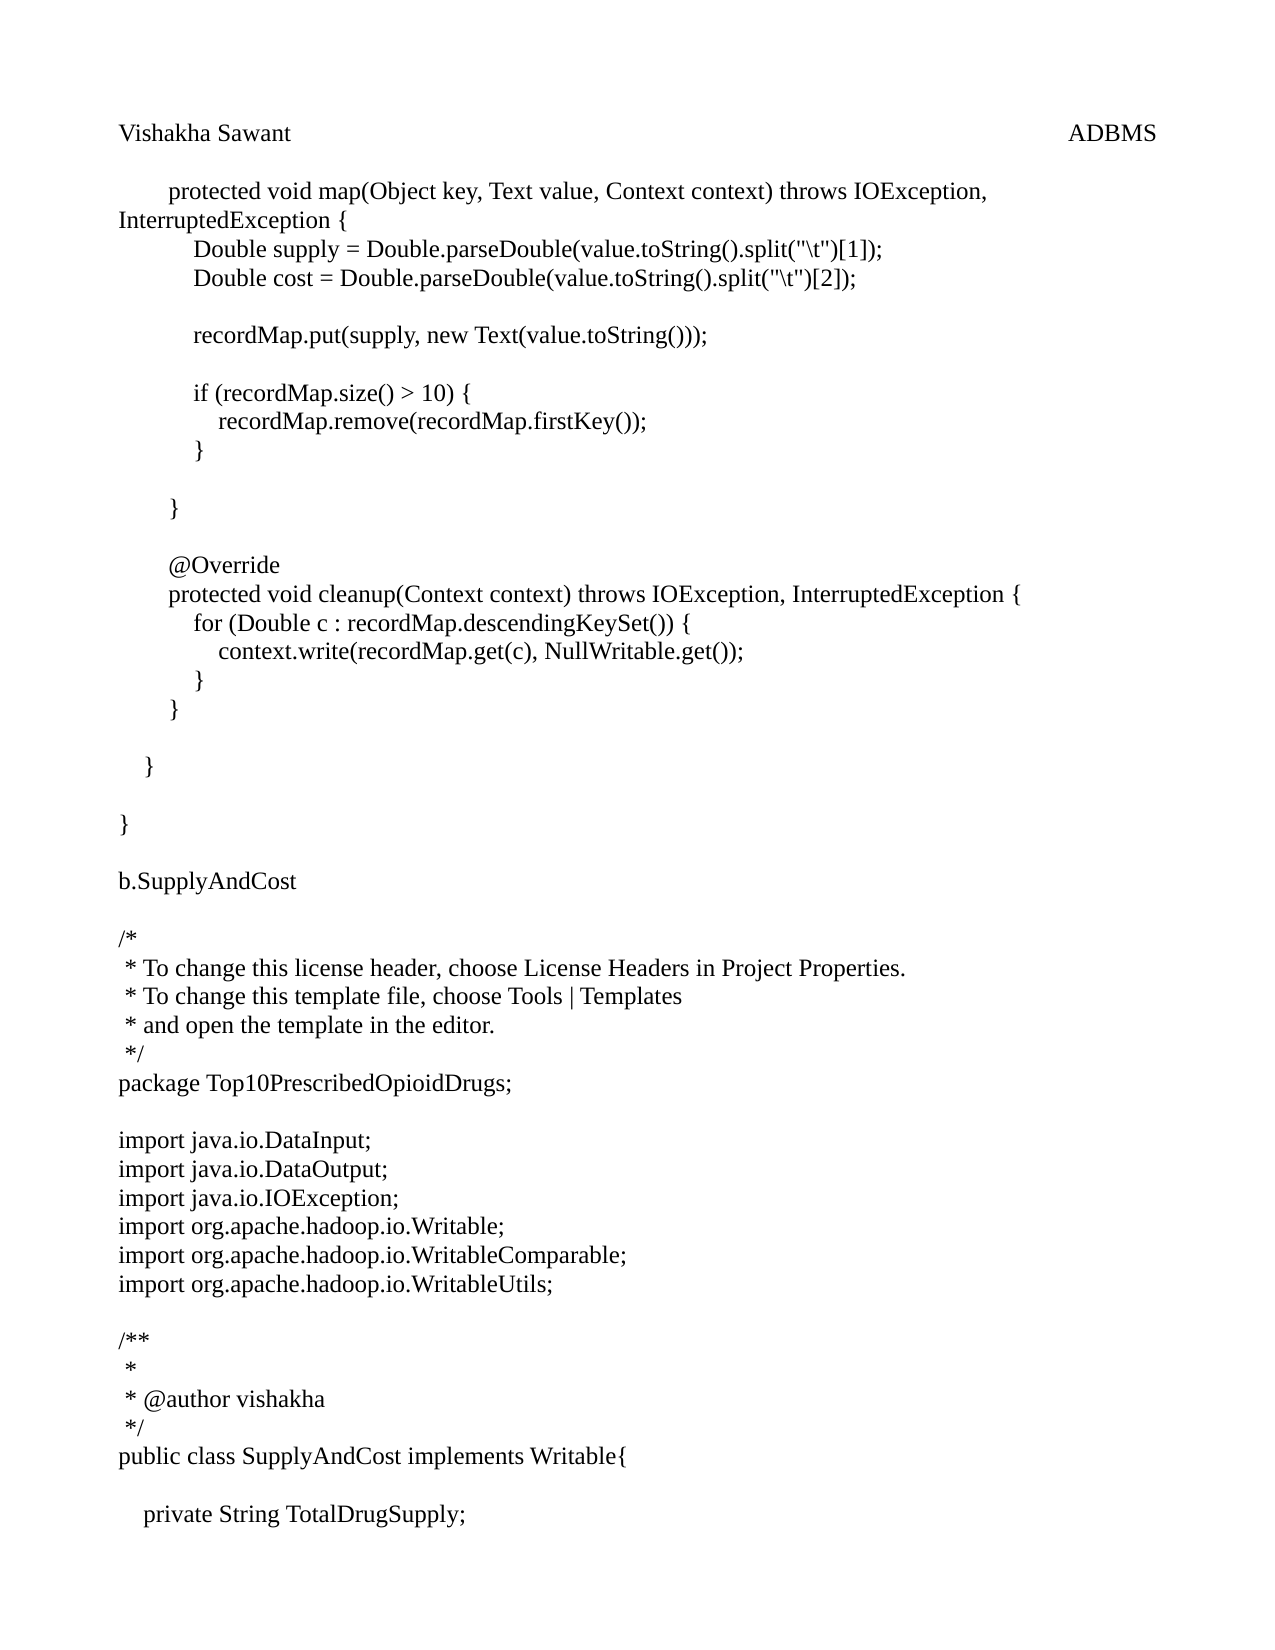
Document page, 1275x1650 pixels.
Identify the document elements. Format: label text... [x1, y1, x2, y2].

list import java.io.DataOutput; [118, 1154, 1157, 1183]
list * @author vishakha [118, 1384, 1157, 1413]
list if (recordMap.size() > 10) { [118, 378, 1157, 406]
list Double supply = Double.parseDouble(value.toString().split("\t")[1]); [118, 234, 1157, 263]
list b.SupplyAndCost [118, 866, 1157, 895]
list Double cost = Double.parseDouble(value.toString().split("\t")[2]); [118, 263, 1157, 291]
list import org.apache.hadoop.io.WritableUtils; [118, 1269, 1157, 1298]
list private String TotalDrugSupply; [118, 1499, 1157, 1528]
list } [118, 809, 1157, 838]
list recordMap.remove(recordMap.firstKey()); [118, 406, 1157, 435]
list import org.apache.hadoop.io.WritableComparable; [118, 1240, 1157, 1269]
list @Override [118, 550, 1157, 579]
list * To change this license header, choose License Headers in Project Properties. [118, 953, 1157, 981]
list */ [118, 1413, 1157, 1441]
list package Top10PrescribedOpioidDrugs; [118, 1068, 1157, 1096]
list } [118, 665, 1157, 694]
list * To change this template file, choose Tools | Templates [118, 981, 1157, 1010]
list } [118, 493, 1157, 521]
list protected void map(Object key, Text value, Context context) throws IOException, InterruptedException { [118, 176, 1157, 234]
list import org.apache.hadoop.io.Writable; [118, 1211, 1157, 1240]
list recordMap.put(supply, new Text(value.toString())); [118, 320, 1157, 349]
list * [118, 1355, 1157, 1384]
list * and open the template in the editor. [118, 1010, 1157, 1039]
list /* [118, 924, 1157, 953]
list public class SupplyAndCost implements Writable{ [118, 1441, 1157, 1470]
list import java.io.DataInput; [118, 1125, 1157, 1154]
list } [118, 435, 1157, 464]
list import java.io.IOException; [118, 1183, 1157, 1211]
list context.write(recordMap.get(c), NullWritable.get()); [118, 636, 1157, 665]
list */ [118, 1039, 1157, 1068]
list } [118, 751, 1157, 780]
list } [118, 694, 1157, 723]
list protected void cleanup(Context context) throws IOException, InterruptedException { [118, 579, 1157, 608]
list /** [118, 1326, 1157, 1355]
list for (Double c : recordMap.descendingKeySet()) { [118, 608, 1157, 636]
